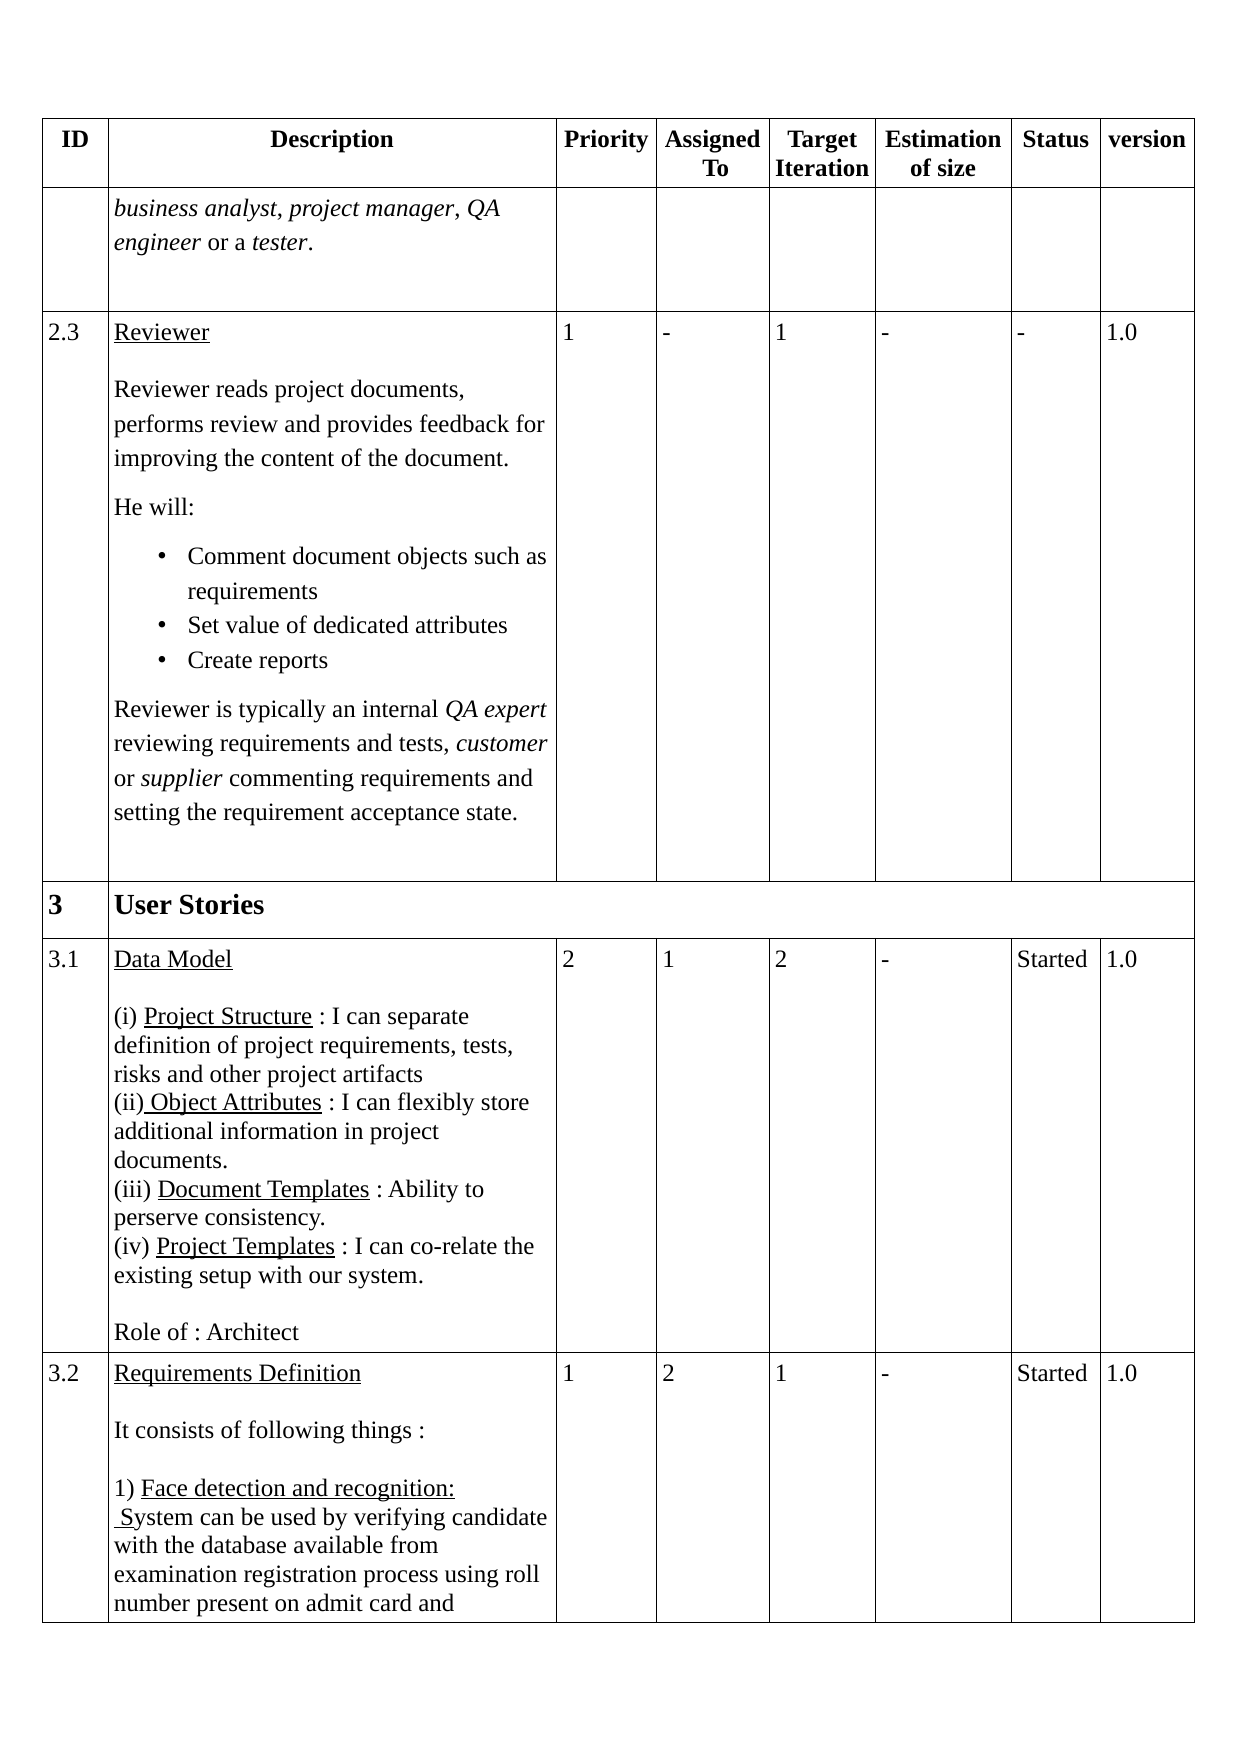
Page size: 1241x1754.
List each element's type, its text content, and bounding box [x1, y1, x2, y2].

table_cell 2.3 [43, 312, 108, 881]
table_cell Started [1012, 1353, 1100, 1622]
table_header ID [43, 119, 108, 187]
table_cell 1.0 [1101, 939, 1194, 1352]
table_cell 1 [770, 312, 875, 881]
table_header Target Iteration [770, 119, 875, 187]
table_cell - [876, 188, 1011, 311]
table_cell User Stories [109, 882, 1194, 938]
table_cell - [1012, 312, 1100, 881]
table_cell [43, 188, 108, 311]
table_cell 1.0 [1101, 312, 1194, 881]
table_header Status [1012, 119, 1100, 187]
table_cell 1 [557, 312, 656, 881]
table_cell - [1012, 188, 1100, 311]
table_cell 3 [43, 882, 108, 938]
table_cell Reviewer Reviewer reads project documents, performs review and provides feedback for improving the content of the document. He will: Comment document objects such as requirements Set value of dedicated attributes Create reports Reviewer is typically an internal QA expert reviewing requirements and tests, customer or supplier commenting requirements and setting the requirement acceptance state. [109, 312, 556, 881]
table_cell 2 [770, 939, 875, 1352]
table_cell 1 [657, 939, 769, 1352]
table_cell 1.0 [1101, 1353, 1194, 1622]
table_cell - [876, 939, 1011, 1352]
table_cell Started [1012, 939, 1100, 1352]
table_cell [1101, 188, 1194, 311]
table_header Description [109, 119, 556, 187]
table_cell [770, 188, 875, 311]
table_cell Requirements Definition It consists of following things : 1) Face detection and recognition: System can be used by verifying candidate with the database available from examination registration process using roll number present on admit card and [109, 1353, 556, 1622]
table_header version [1101, 119, 1194, 187]
table_cell 3.2 [43, 1353, 108, 1622]
table_header Assigned To [657, 119, 769, 187]
table_cell - [876, 312, 1011, 881]
table_cell 1 [557, 1353, 656, 1622]
table_header Priority [557, 119, 656, 187]
table_cell 2 [657, 1353, 769, 1622]
table_cell 1 [770, 1353, 875, 1622]
table_cell - [657, 312, 769, 881]
table_cell business analyst, project manager, QA engineer or a tester. [109, 188, 556, 311]
table_cell [557, 188, 656, 311]
table_cell - [876, 1353, 1011, 1622]
table_cell 3.1 [43, 939, 108, 1352]
table_cell - [657, 188, 769, 311]
table_cell Data Model (i) Project Structure : I can separate definition of project requirements, tests, risks and other project artifacts (ii) Object Attributes : I can flexibly store additional information in project documents. (iii) Document Templates : Ability to perserve consistency. (iv) Project Templates : I can co-relate the existing setup with our system. Role of : Architect [109, 939, 556, 1352]
table_header Estimation of size [876, 119, 1011, 187]
table_cell 2 [557, 939, 656, 1352]
